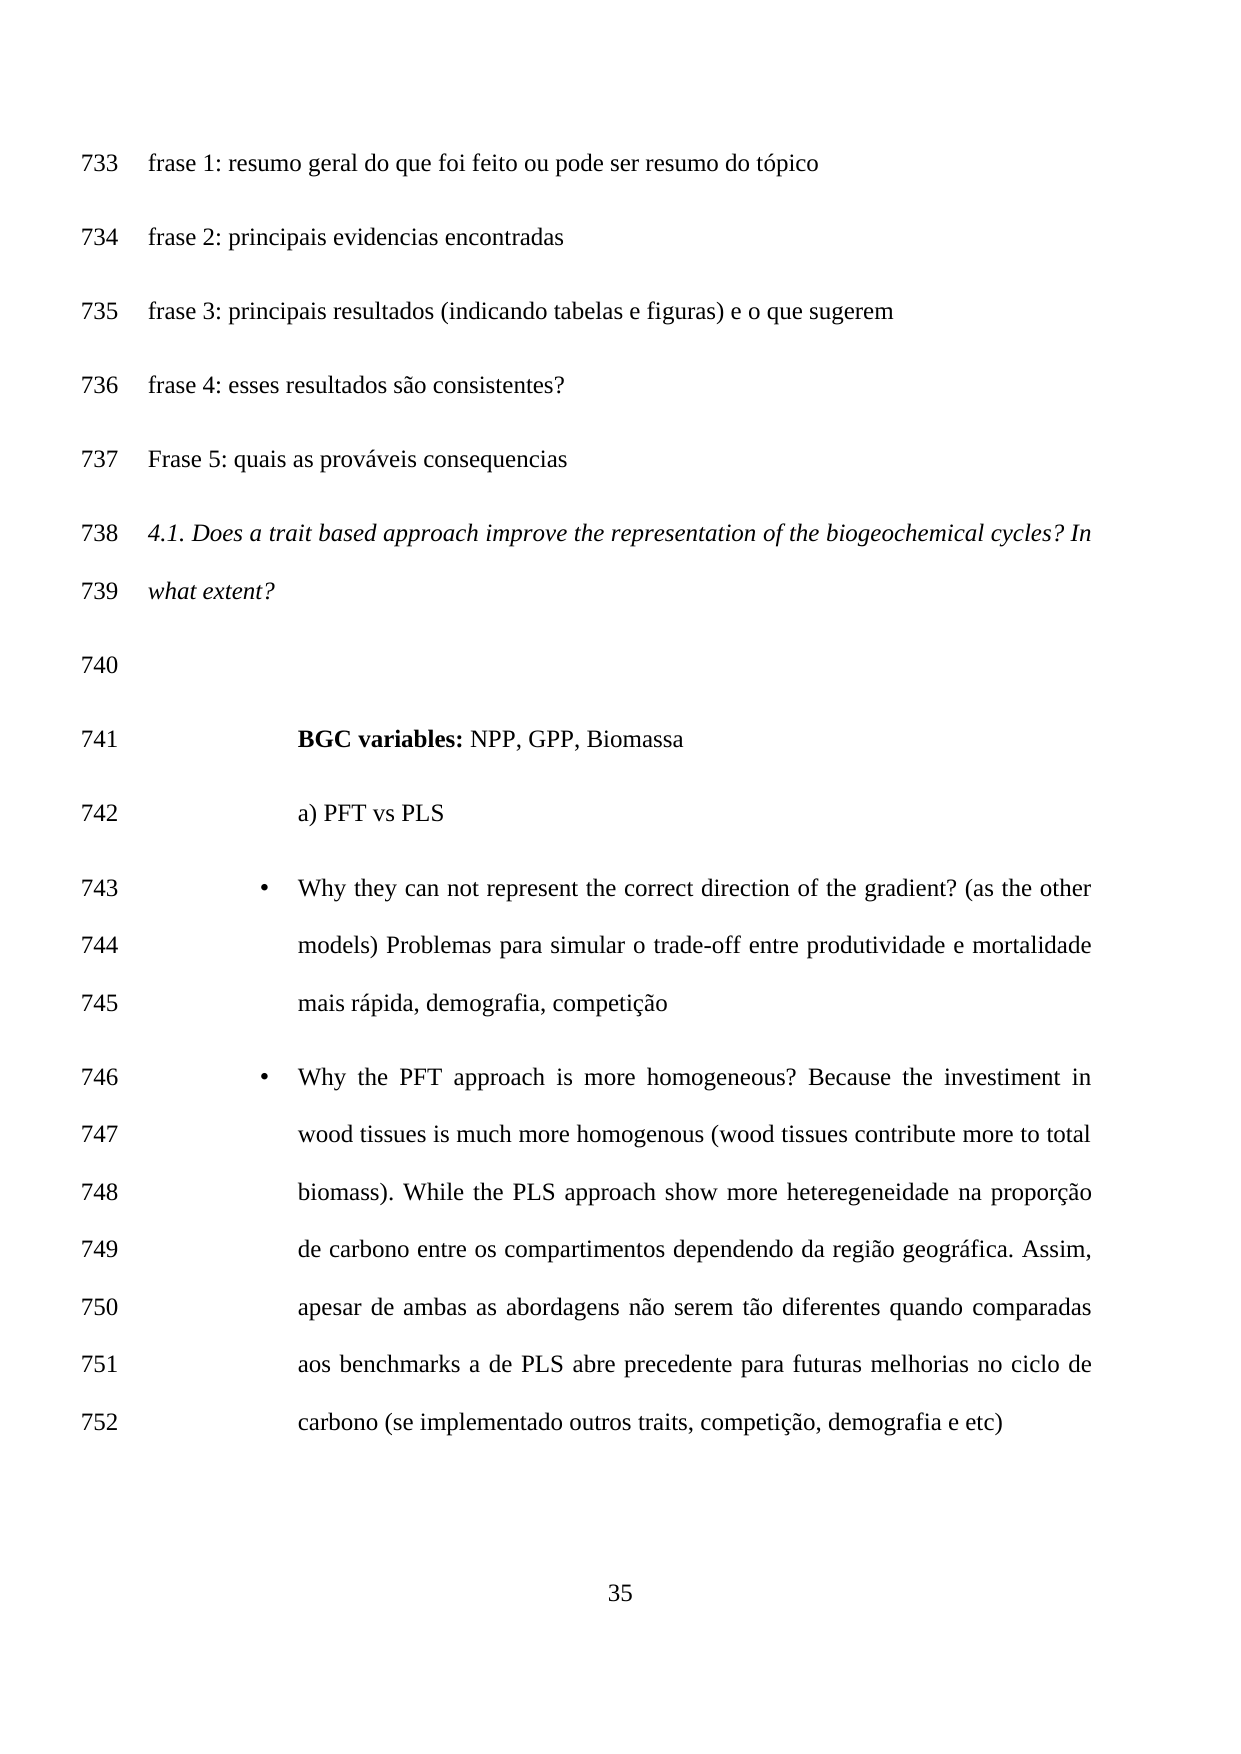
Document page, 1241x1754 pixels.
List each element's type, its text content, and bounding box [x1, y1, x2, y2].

text frase 3: principais resultados (indicando tabelas e figuras) e o que sugerem [148, 296, 1093, 325]
text frase 4: esses resultados são consistentes? [148, 370, 1093, 399]
text 4.1. Does a trait based approach improve the representation of the biogeochemical cycles? In what extent? [148, 518, 1093, 605]
text Frase 5: quais as prováveis consequencias [148, 444, 1093, 473]
list BGC variables: NPP, GPP, Biomassa [260, 724, 1093, 753]
list Why they can not represent the correct direction of the gradient? (as the other models) Problemas para simular o trade-off entre produtividade e mortalidade mais rápida, demografia, competição [260, 873, 1093, 1016]
list a) PFT vs PLS [260, 798, 1093, 827]
list Why the PFT approach is more homogeneous? Because the investiment in wood tissues is much more homogenous (wood tissues contribute more to total biomass). While the PLS approach show more heteregeneidade na proporção de carbono entre os compartimentos dependendo da região geográfica. Assim, apesar de ambas as abordagens não serem tão diferentes quando comparadas aos benchmarks a de PLS abre precedente para futuras melhorias no ciclo de carbono (se implementado outros traits, competição, demografia e etc) [260, 1062, 1093, 1436]
text frase 2: principais evidencias encontradas [148, 222, 1093, 251]
text frase 1: resumo geral do que foi feito ou pode ser resumo do tópico [148, 148, 1093, 176]
